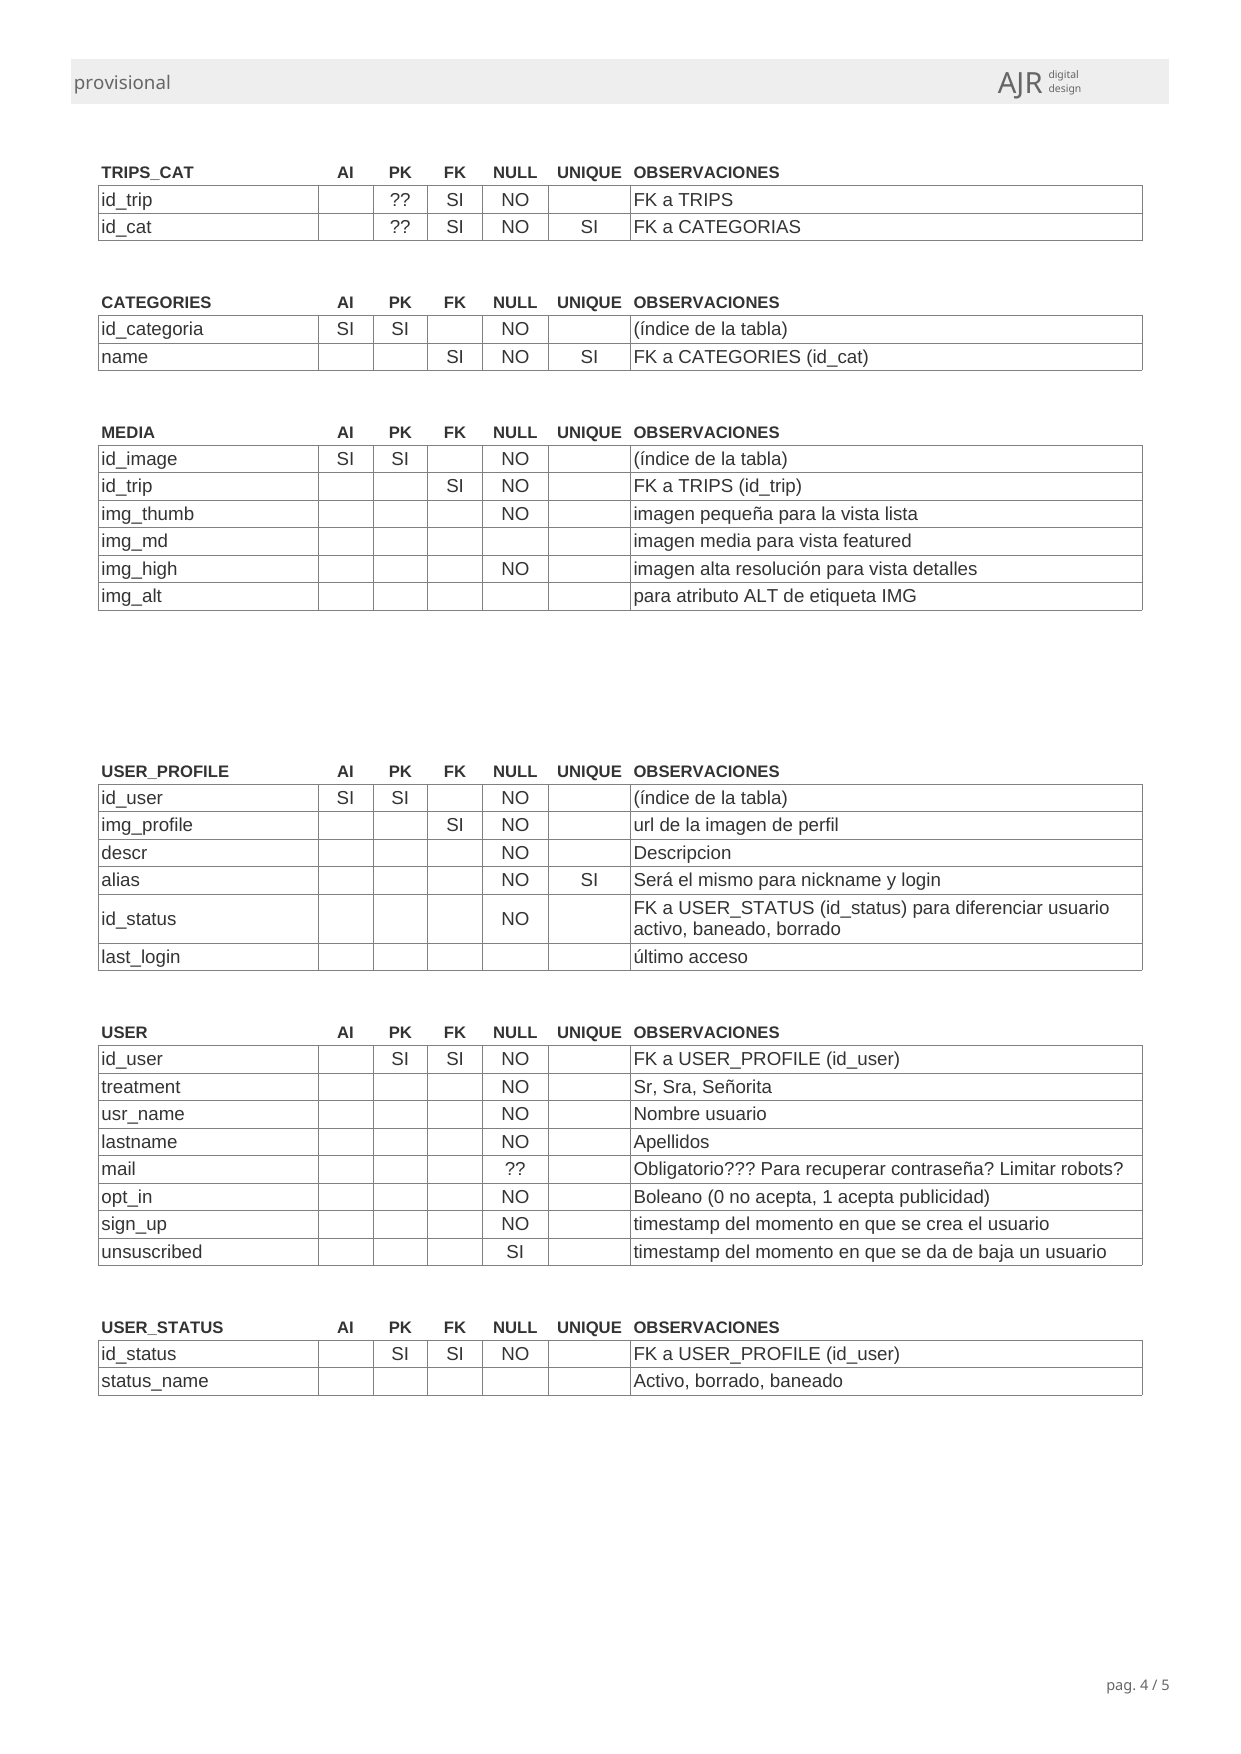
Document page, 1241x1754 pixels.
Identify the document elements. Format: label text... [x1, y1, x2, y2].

table_cell [483, 583, 548, 610]
table_cell SI [549, 867, 630, 894]
table_cell [319, 1184, 373, 1210]
table_header FK [428, 1020, 482, 1045]
table_cell [549, 1156, 630, 1182]
table_cell NO [483, 186, 548, 213]
table_cell [374, 1101, 427, 1127]
table_cell img_profile [99, 812, 318, 839]
table_cell [319, 1101, 373, 1127]
table_cell NO [483, 867, 548, 894]
table_cell [374, 583, 427, 610]
table_cell id_user [99, 1046, 318, 1072]
table_cell usr_name [99, 1101, 318, 1127]
table_cell [374, 1129, 427, 1155]
table_header AI [318, 290, 373, 315]
table_cell id_cat [99, 214, 318, 240]
table_cell id_status [99, 1341, 318, 1367]
table_cell last_login [99, 944, 318, 970]
table_cell [319, 214, 373, 240]
table_cell Sr, Sra, Señorita [631, 1074, 1142, 1100]
table_cell [374, 867, 427, 894]
table_cell [428, 867, 482, 894]
table_cell id_image [99, 446, 318, 472]
table_cell [319, 1046, 373, 1072]
table_cell NO [483, 1184, 548, 1210]
table_header UNIQUE [548, 420, 630, 445]
table_header AI [318, 1020, 373, 1045]
table_cell timestamp del momento en que se da de baja un usuario [631, 1239, 1142, 1265]
table_cell [374, 344, 427, 370]
table_cell id_user [99, 785, 318, 811]
table_header OBSERVACIONES [630, 1315, 1142, 1339]
table_header FK [428, 160, 482, 185]
table_cell [319, 1074, 373, 1100]
table_cell SI [428, 344, 482, 370]
table_cell id_trip [99, 186, 318, 213]
table_cell SI [549, 214, 630, 240]
table_cell NO [483, 344, 548, 370]
table_cell Nombre usuario [631, 1101, 1142, 1127]
table_header OBSERVACIONES [630, 290, 1142, 315]
table_cell SI [374, 316, 427, 343]
table_cell [319, 840, 373, 866]
table_cell [549, 1074, 630, 1100]
table_cell SI [428, 1046, 482, 1072]
table_cell [374, 1211, 427, 1237]
table_cell Apellidos [631, 1129, 1142, 1155]
table_cell [319, 1211, 373, 1237]
table_header PK [373, 1020, 427, 1045]
table_cell NO [483, 1211, 548, 1237]
table_cell [319, 1368, 373, 1394]
table_header FK [428, 1315, 482, 1339]
table_cell NO [483, 214, 548, 240]
table_cell [374, 1368, 427, 1394]
table_cell [483, 528, 548, 555]
table_header FK [428, 420, 482, 445]
table_header PK [373, 290, 427, 315]
table_cell NO [483, 556, 548, 582]
table_header AI [318, 759, 373, 784]
table_header MEDIA [98, 420, 318, 445]
table_cell [319, 528, 373, 555]
table_cell ?? [483, 1156, 548, 1182]
table_header NULL [482, 1020, 548, 1045]
table_cell [549, 446, 630, 472]
table_cell [549, 1368, 630, 1394]
table_cell [549, 186, 630, 213]
table_cell [374, 1239, 427, 1265]
table_cell [428, 556, 482, 582]
table_header UNIQUE [548, 1020, 630, 1045]
table_cell [428, 1074, 482, 1100]
table_cell FK a USER_PROFILE (id_user) [631, 1046, 1142, 1072]
table_cell [374, 556, 427, 582]
table_cell img_thumb [99, 501, 318, 527]
table_cell [374, 528, 427, 555]
table_cell id_status [99, 895, 318, 943]
table_cell [428, 895, 482, 943]
table_cell [428, 1211, 482, 1237]
table_cell [428, 528, 482, 555]
table_cell [374, 473, 427, 500]
table_cell Boleano (0 no acepta, 1 acepta publicidad) [631, 1184, 1142, 1210]
table_cell FK a USER_PROFILE (id_user) [631, 1341, 1142, 1367]
table_cell unsuscribed [99, 1239, 318, 1265]
table_cell [428, 1101, 482, 1127]
table_header NULL [482, 420, 548, 445]
table_cell [374, 840, 427, 866]
table_cell último acceso [631, 944, 1142, 970]
table_cell [319, 583, 373, 610]
table_cell [549, 1341, 630, 1367]
table_cell (índice de la tabla) [631, 316, 1142, 343]
table_cell SI [428, 812, 482, 839]
table_cell imagen alta resolución para vista detalles [631, 556, 1142, 582]
table_cell SI [319, 446, 373, 472]
table_cell Obligatorio??? Para recuperar contraseña? Limitar robots? [631, 1156, 1142, 1182]
table_cell [319, 501, 373, 527]
table_header UNIQUE [548, 160, 630, 185]
table_cell Será el mismo para nickname y login [631, 867, 1142, 894]
table_cell mail [99, 1156, 318, 1182]
table_header OBSERVACIONES [630, 160, 1142, 185]
table_cell [549, 944, 630, 970]
table_cell [428, 501, 482, 527]
table_cell [428, 1129, 482, 1155]
table_header FK [428, 290, 482, 315]
table_cell NO [483, 1046, 548, 1072]
table_cell SI [319, 316, 373, 343]
table_cell img_high [99, 556, 318, 582]
table_cell [549, 1184, 630, 1210]
table_cell [319, 186, 373, 213]
table_cell NO [483, 316, 548, 343]
table_header NULL [482, 1315, 548, 1339]
table_cell url de la imagen de perfil [631, 812, 1142, 839]
table_cell [428, 1184, 482, 1210]
table_cell [428, 1239, 482, 1265]
table_cell Descripcion [631, 840, 1142, 866]
table_cell [549, 556, 630, 582]
table_header NULL [482, 160, 548, 185]
table_cell SI [374, 785, 427, 811]
table_cell [549, 812, 630, 839]
table_cell [549, 1101, 630, 1127]
table_cell NO [483, 785, 548, 811]
table_header FK [428, 759, 482, 784]
table_cell [428, 583, 482, 610]
table_cell FK a CATEGORIES (id_cat) [631, 344, 1142, 370]
table_header UNIQUE [548, 290, 630, 315]
table_cell imagen pequeña para la vista lista [631, 501, 1142, 527]
table_cell NO [483, 1129, 548, 1155]
table_cell FK a CATEGORIAS [631, 214, 1142, 240]
table_cell SI [374, 1341, 427, 1367]
table_cell [428, 1368, 482, 1394]
table_cell [549, 316, 630, 343]
table_cell [374, 1074, 427, 1100]
table_cell img_md [99, 528, 318, 555]
table_header USER_PROFILE [98, 759, 318, 784]
table_cell [374, 1184, 427, 1210]
table_header USER [98, 1020, 318, 1045]
table_cell [374, 944, 427, 970]
table_header NULL [482, 290, 548, 315]
table_cell [428, 840, 482, 866]
table_cell NO [483, 840, 548, 866]
table_cell [549, 1239, 630, 1265]
table_cell FK a TRIPS (id_trip) [631, 473, 1142, 500]
table_cell NO [483, 473, 548, 500]
table_header UNIQUE [548, 759, 630, 784]
table_cell [549, 501, 630, 527]
table_cell SI [319, 785, 373, 811]
table_cell name [99, 344, 318, 370]
table_cell [483, 1368, 548, 1394]
table_cell [483, 944, 548, 970]
table_cell (índice de la tabla) [631, 446, 1142, 472]
table_cell [319, 812, 373, 839]
table_cell FK a TRIPS [631, 186, 1142, 213]
table_cell SI [428, 214, 482, 240]
table_cell [319, 473, 373, 500]
table_cell timestamp del momento en que se crea el usuario [631, 1211, 1142, 1237]
table_header OBSERVACIONES [630, 759, 1142, 784]
table_cell ?? [374, 214, 427, 240]
table_cell FK a USER_STATUS (id_status) para diferenciar usuario activo, baneado, borrado [631, 895, 1142, 943]
table_cell id_categoria [99, 316, 318, 343]
table_cell [374, 501, 427, 527]
table_cell SI [374, 446, 427, 472]
table_cell NO [483, 895, 548, 943]
table_cell SI [428, 473, 482, 500]
table_cell SI [549, 344, 630, 370]
table_cell [319, 556, 373, 582]
table_cell imagen media para vista featured [631, 528, 1142, 555]
table_header TRIPS_CAT [98, 160, 318, 185]
table_cell SI [428, 186, 482, 213]
table_cell treatment [99, 1074, 318, 1100]
table_cell [549, 785, 630, 811]
table_cell descr [99, 840, 318, 866]
table_header AI [318, 1315, 373, 1339]
table_header PK [373, 1315, 427, 1339]
table_cell alias [99, 867, 318, 894]
table_cell [428, 944, 482, 970]
table_cell [549, 473, 630, 500]
table_cell [549, 840, 630, 866]
table_cell [549, 1129, 630, 1155]
table_cell [374, 895, 427, 943]
table_cell id_trip [99, 473, 318, 500]
table_cell [549, 583, 630, 610]
table_cell [549, 1211, 630, 1237]
table_header CATEGORIES [98, 290, 318, 315]
table_cell [319, 895, 373, 943]
table_cell [428, 1156, 482, 1182]
table_cell para atributo ALT de etiqueta IMG [631, 583, 1142, 610]
table_cell status_name [99, 1368, 318, 1394]
table_cell opt_in [99, 1184, 318, 1210]
table_cell [374, 812, 427, 839]
table_cell [428, 785, 482, 811]
table_cell SI [483, 1239, 548, 1265]
table_cell [319, 1239, 373, 1265]
table_cell [319, 1341, 373, 1367]
table_cell [549, 1046, 630, 1072]
table_cell [319, 867, 373, 894]
table_cell NO [483, 446, 548, 472]
table_cell NO [483, 1101, 548, 1127]
table_cell [319, 944, 373, 970]
table_cell SI [374, 1046, 427, 1072]
table_header NULL [482, 759, 548, 784]
table_header AI [318, 160, 373, 185]
table_cell NO [483, 501, 548, 527]
table_cell [319, 1129, 373, 1155]
table_header AI [318, 420, 373, 445]
table_cell lastname [99, 1129, 318, 1155]
table_cell NO [483, 1074, 548, 1100]
table_cell [374, 1156, 427, 1182]
table_cell (índice de la tabla) [631, 785, 1142, 811]
table_cell sign_up [99, 1211, 318, 1237]
table_header USER_STATUS [98, 1315, 318, 1339]
table_header OBSERVACIONES [630, 1020, 1142, 1045]
table_cell NO [483, 1341, 548, 1367]
table_cell SI [428, 1341, 482, 1367]
table_cell NO [483, 812, 548, 839]
table_header PK [373, 759, 427, 784]
table_header OBSERVACIONES [630, 420, 1142, 445]
table_cell [428, 446, 482, 472]
table_header UNIQUE [548, 1315, 630, 1339]
table_cell [319, 344, 373, 370]
table_cell [549, 895, 630, 943]
table_cell [549, 528, 630, 555]
table_header PK [373, 420, 427, 445]
table_cell Activo, borrado, baneado [631, 1368, 1142, 1394]
table_cell [319, 1156, 373, 1182]
table_cell [428, 316, 482, 343]
table_cell ?? [374, 186, 427, 213]
table_cell img_alt [99, 583, 318, 610]
table_header PK [373, 160, 427, 185]
